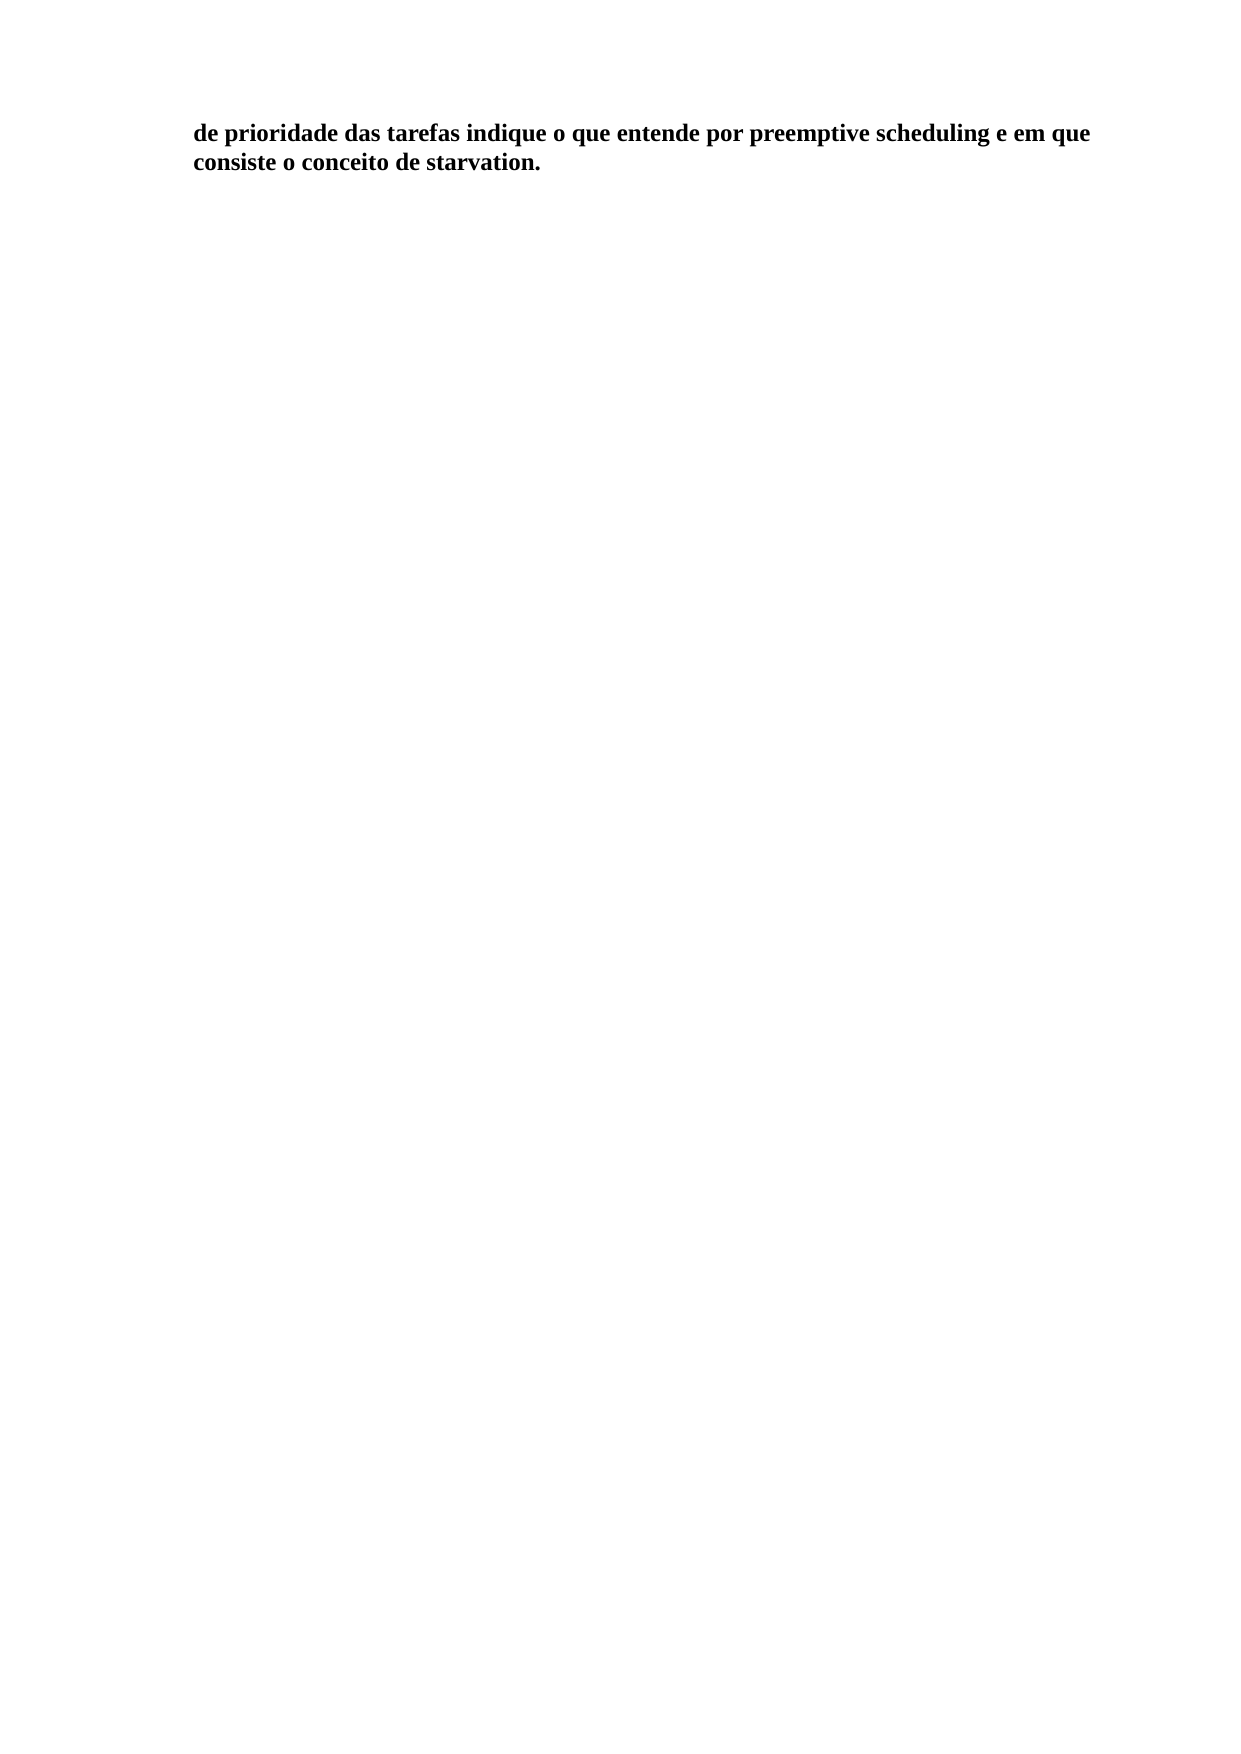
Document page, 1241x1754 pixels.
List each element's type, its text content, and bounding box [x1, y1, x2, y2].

list de prioridade das tarefas indique o que entende por preemptive scheduling e em que consiste o conceito de starvation. [156, 118, 1122, 176]
